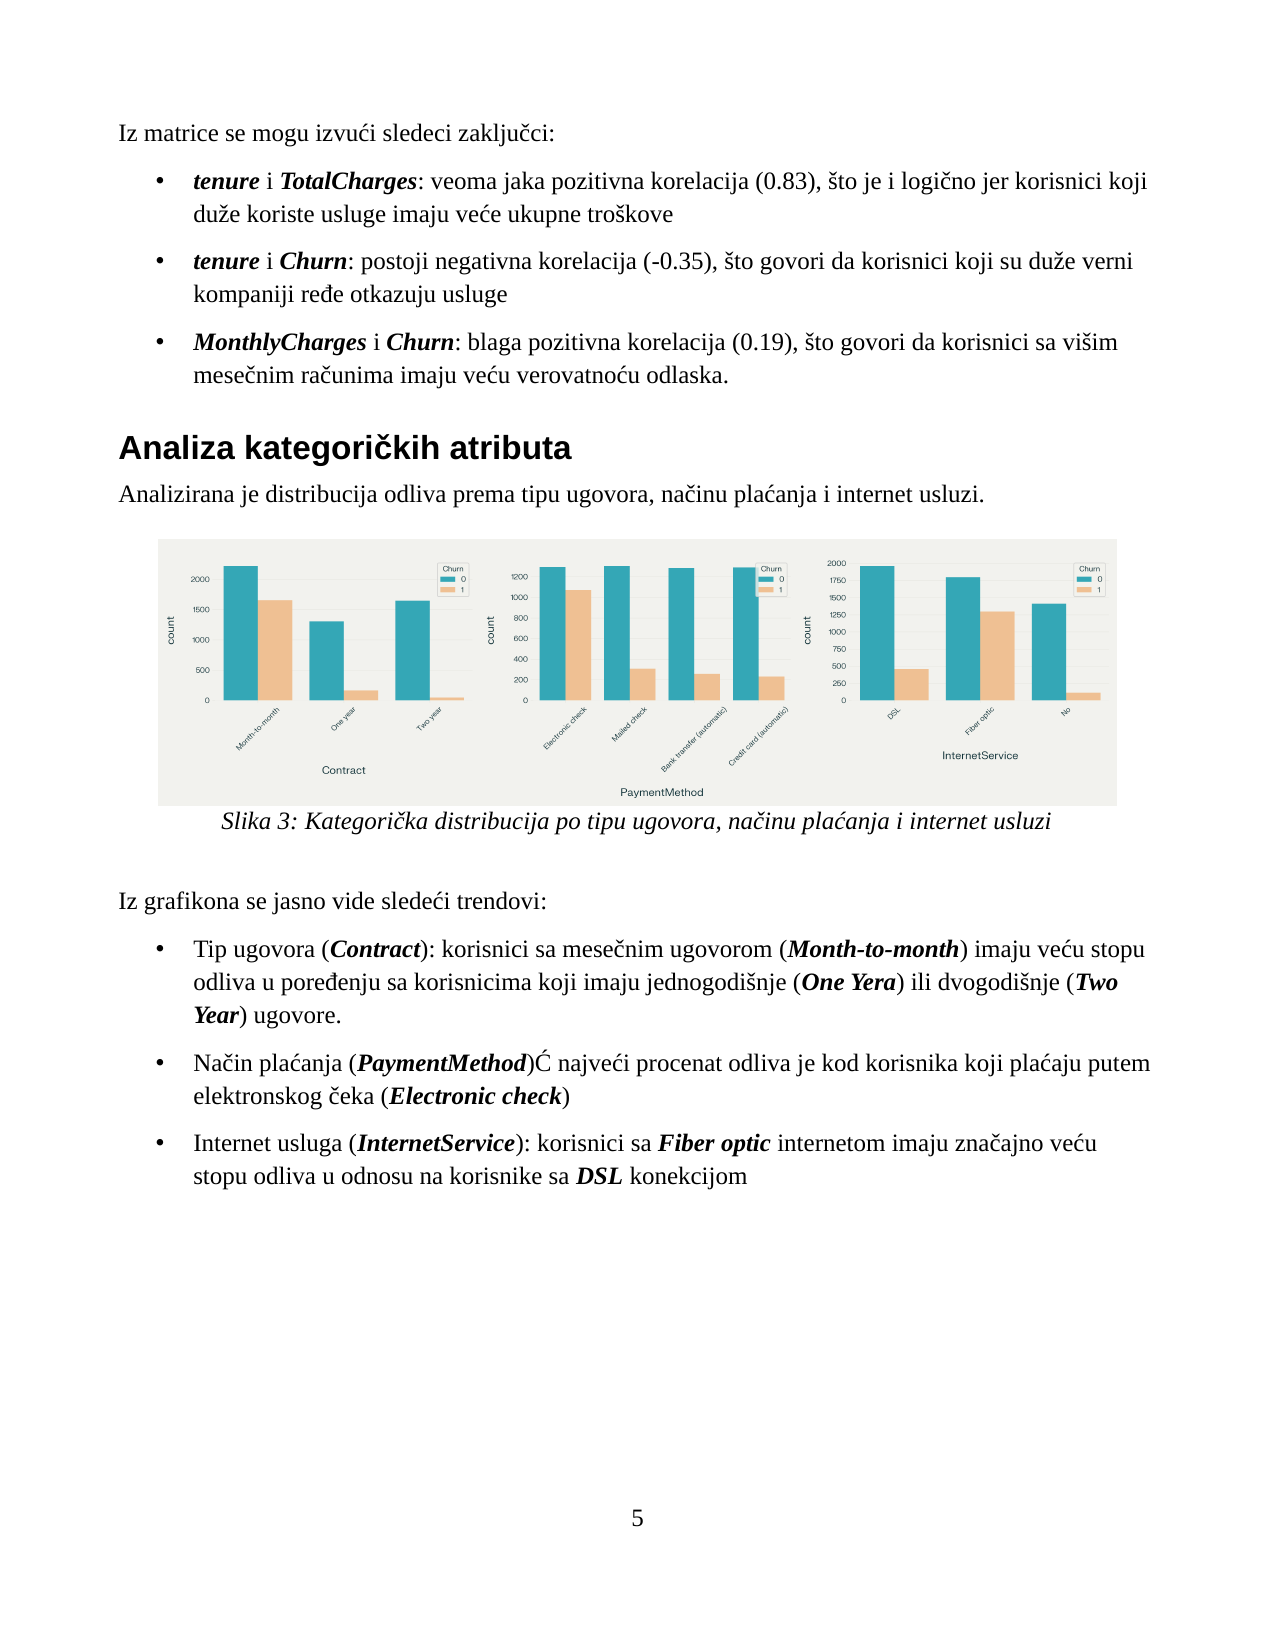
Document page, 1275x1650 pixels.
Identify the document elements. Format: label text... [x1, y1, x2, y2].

list Tip ugovora (Contract): korisnici sa mesečnim ugovorom (Month-to-month) imaju veću stopu odliva u poređenju sa korisnicima koji imaju jednogodišnje (One Yera) ili dvogodišnje (Two Year) ugovore. [156, 934, 1157, 1029]
list tenure i TotalCharges: veoma jaka pozitivna korelacija (0.83), što je i logično jer korisnici koji duže koriste usluge imaju veće ukupne troškove [156, 166, 1157, 227]
text Iz matrice se mogu izvući sledeci zaključci: [118, 118, 1157, 147]
text Iz grafikona se jasno vide sledeći trendovi: [118, 886, 1157, 915]
text Slika 3: Kategorička distribucija po tipu ugovora, načinu plaćanja i internet usluzi [158, 806, 1117, 834]
subtitle Analiza kategoričkih atributa [118, 428, 1157, 467]
text Analizirana je distribucija odliva prema tipu ugovora, načinu plaćanja i internet usluzi. [118, 479, 1157, 508]
picture [158, 539, 1117, 806]
list MonthlyCharges i Churn: blaga pozitivna korelacija (0.19), što govori da korisnici sa višim mesečnim računima imaju veću verovatnoću odlaska. [156, 327, 1157, 389]
list tenure i Churn: postoji negativna korelacija (-0.35), što govori da korisnici koji su duže verni kompaniji ređe otkazuju usluge [156, 246, 1157, 308]
list Internet usluga (InternetService): korisnici sa Fiber optic internetom imaju značajno veću stopu odliva u odnosu na korisnike sa DSL konekcijom [156, 1128, 1157, 1190]
list Način plaćanja (PaymentMethod)Ć najveći procenat odliva je kod korisnika koji plaćaju putem elektronskog čeka (Electronic check) [156, 1048, 1157, 1109]
